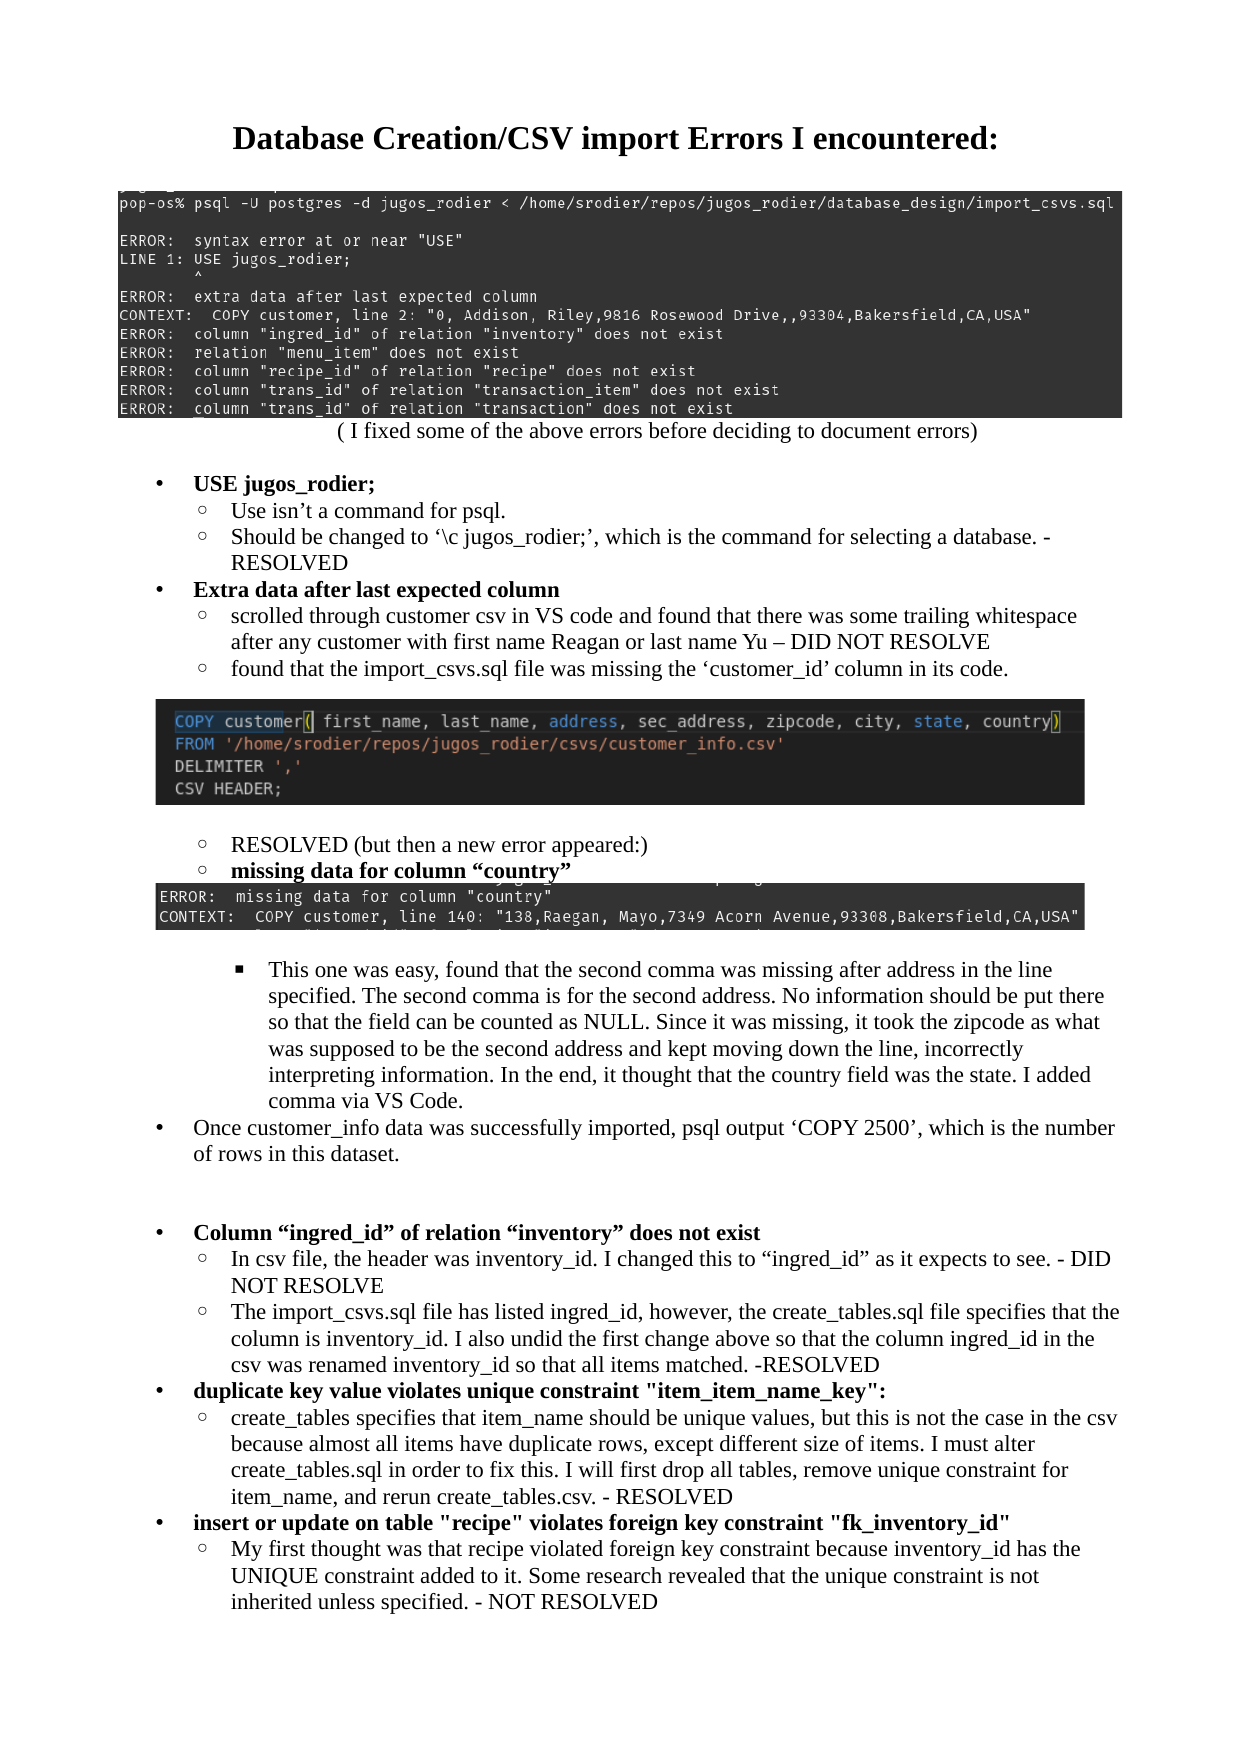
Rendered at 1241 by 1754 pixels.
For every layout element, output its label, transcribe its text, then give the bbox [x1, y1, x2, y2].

picture [155, 883, 1085, 930]
list The import_csvs.sql file has listed ingred_id, however, the create_tables.sql file specifies that the column is inventory_id. I also undid the first change above so that the column ingred_id in the csv was renamed inventory_id so that all items matched. -RESOLVED [193, 1298, 1122, 1377]
list create_tables specifies that item_name should be unique values, but this is not the case in the csv because almost all items have duplicate rows, except different size of items. I must alter create_tables.sql in order to fix this. I will first drop all tables, remove unique constraint for item_name, and rerun create_tables.csv. - RESOLVED [193, 1404, 1122, 1509]
list Should be changed to ‘\c jugos_rodier;’, which is the command for selecting a database. - RESOLVED [193, 523, 1122, 576]
list found that the import_csvs.sql file was missing the ‘customer_id’ column in its code. [193, 655, 1122, 681]
list In csv file, the header was inventory_id. I changed this to “ingred_id” as it expects to see. - DID NOT RESOLVE [193, 1246, 1122, 1298]
list Column “ingred_id” of relation “inventory” does not exist [156, 1219, 1122, 1246]
list USE jugos_rodier; [156, 470, 1122, 497]
list This one was easy, found that the second comma was missing after address in the line specified. The second comma is for the second address. No information should be put there so that the field can be counted as NULL. Since it was missing, it took the zipcode as what was supposed to be the second address and kept moving down the line, incorrectly interpreting information. In the end, it thought that the country field was the state. I added comma via VS Code. [231, 956, 1122, 1114]
picture [155, 699, 1085, 805]
list Use isn’t a command for psql. [193, 497, 1122, 523]
text Database Creation/CSV import Errors I encountered: [118, 118, 1122, 156]
list RESOLVED (but then a new error appeared:) [193, 831, 1122, 857]
list scrolled through customer csv in VS code and found that there was some trailing whitespace after any customer with first name Reagan or last name Yu – DID NOT RESOLVE [193, 602, 1122, 655]
list [156, 183, 1122, 191]
list ( I fixed some of the above errors before deciding to document errors) [156, 418, 1122, 444]
list Once customer_info data was successfully imported, psql output ‘COPY 2500’, which is the number of rows in this dataset. [156, 1114, 1122, 1166]
picture [118, 191, 1123, 418]
list Extra data after last expected column [156, 576, 1122, 602]
list duplicate key value violates unique constraint "item_item_name_key": [156, 1377, 1122, 1404]
list missing data for column “country” [193, 857, 1122, 883]
list insert or update on table "recipe" violates foreign key constraint "fk_inventory_id" [156, 1509, 1122, 1535]
list My first thought was that recipe violated foreign key constraint because inventory_id has the UNIQUE constraint added to it. Some research revealed that the unique constraint is not inherited unless specified. - NOT RESOLVED [193, 1535, 1122, 1614]
